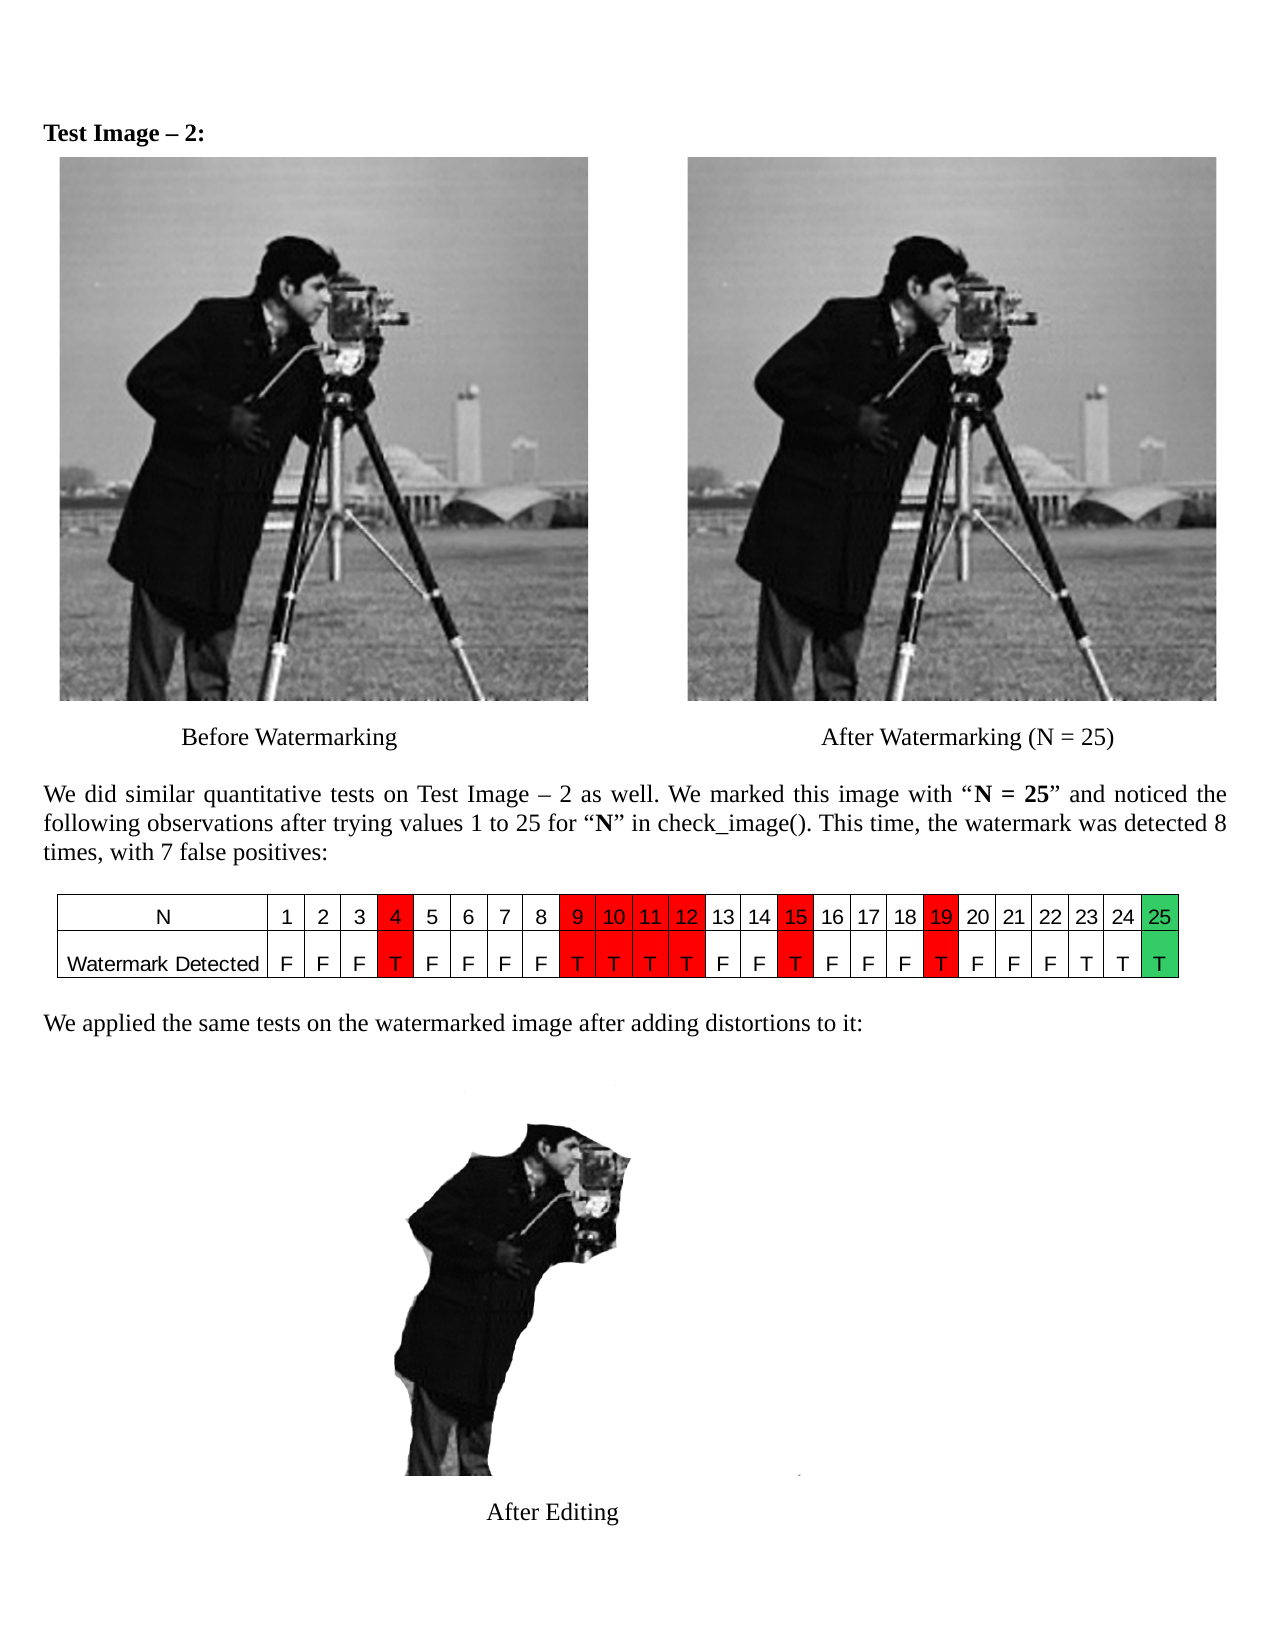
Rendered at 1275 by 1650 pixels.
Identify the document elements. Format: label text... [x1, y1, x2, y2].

text Before Watermarking After Watermarking (N = 25) [43, 722, 1227, 751]
picture [350, 1043, 800, 1476]
text We did similar quantitative tests on Test Image – 2 as well. We marked this image with “N = 25” and noticed the following observations after trying values 1 to 25 for “N” in check_image(). This time, the watermark was detected 8 times, with 7 false positives: [43, 779, 1227, 866]
text Test Image – 2: [43, 118, 1227, 147]
picture [59, 157, 589, 701]
text After Editing [43, 1497, 1227, 1526]
picture [687, 157, 1217, 701]
text We applied the same tests on the watermarked image after adding distortions to it: [43, 1008, 1227, 1037]
